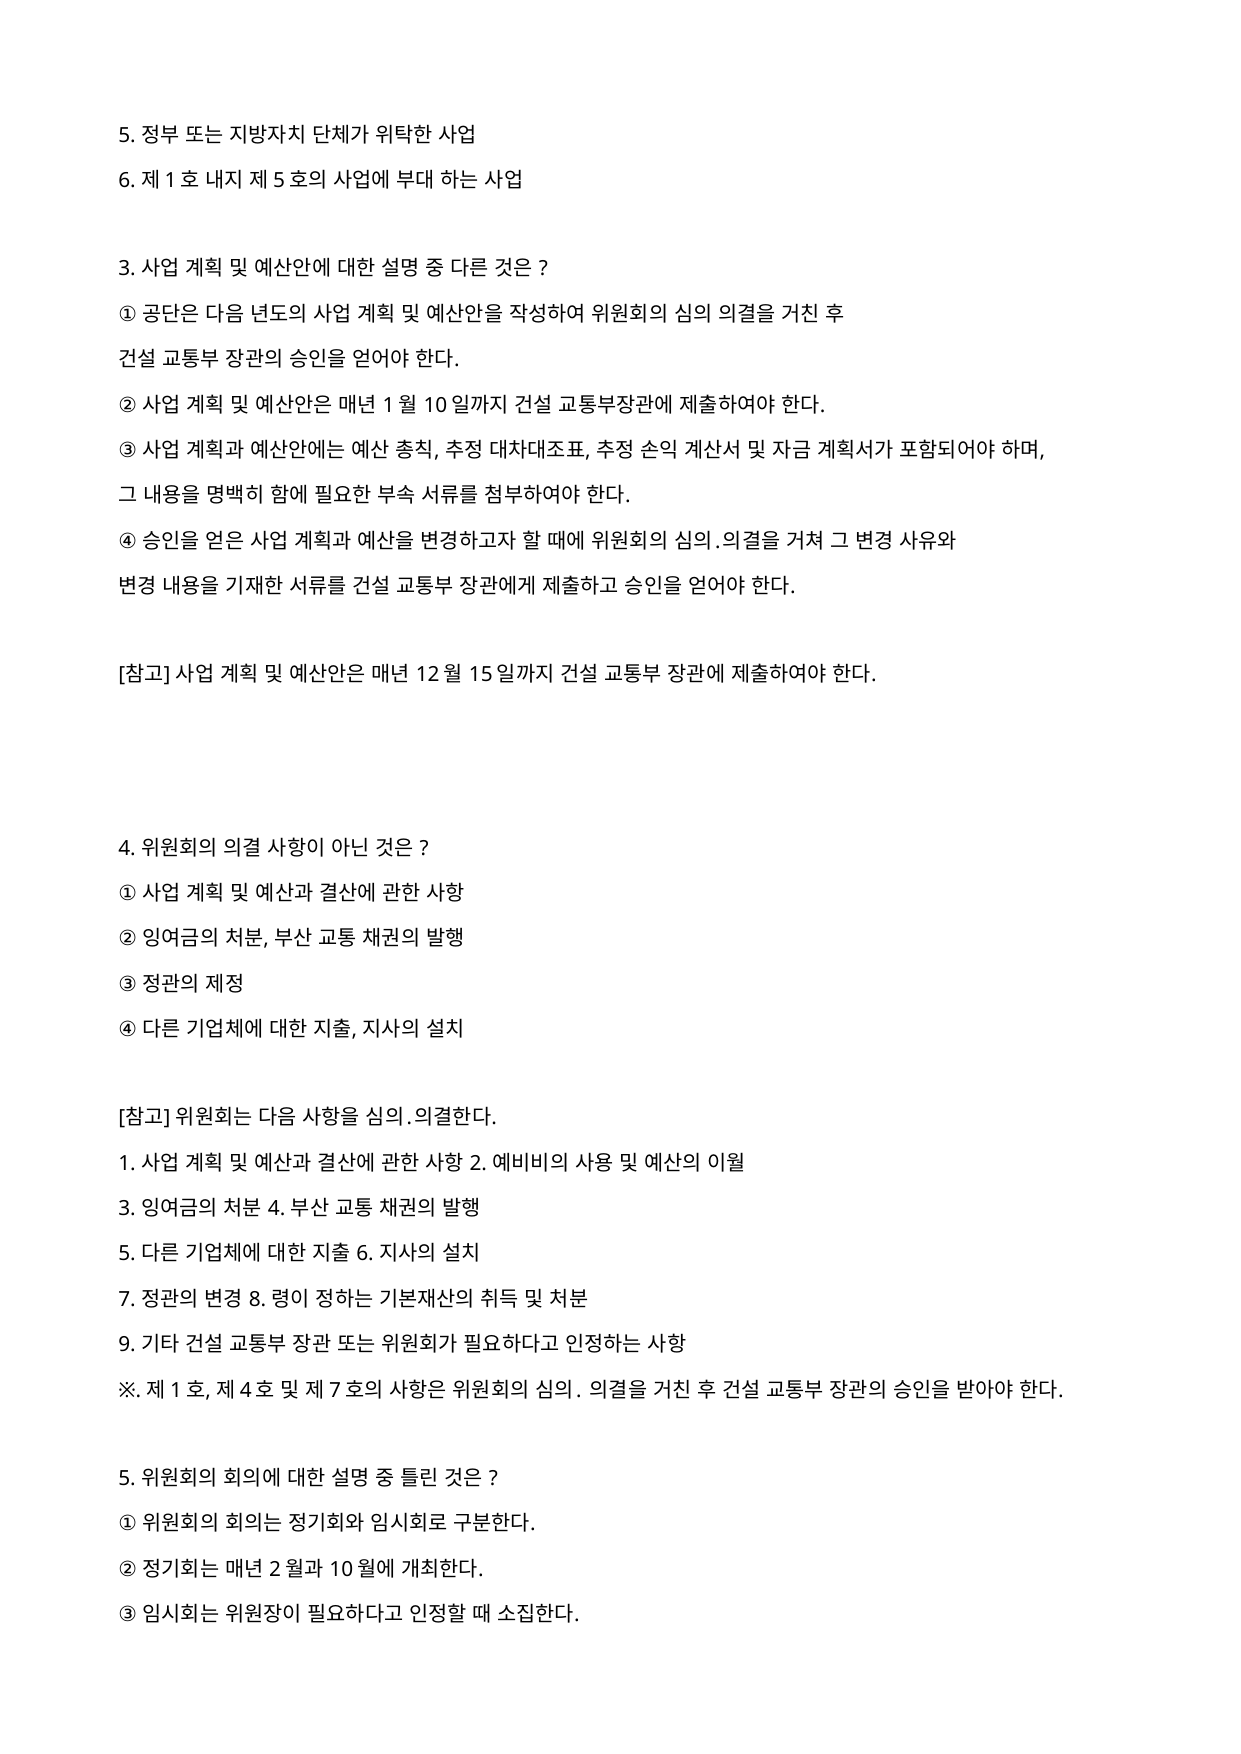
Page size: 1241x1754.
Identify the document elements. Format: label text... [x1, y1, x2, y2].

text 건설 교통부 장관의 승인을 얻어야 한다. [118, 342, 1122, 373]
text ② 잉여금의 처분, 부산 교통 채권의 발행 [118, 922, 1122, 952]
text ③ 사업 계획과 예산안에는 예산 총칙, 추정 대차대조표, 추정 손익 계산서 및 자금 계획서가 포함되어야 하며, [118, 433, 1122, 463]
text ① 위원회의 회의는 정기회와 임시회로 구분한다. [118, 1506, 1122, 1537]
text 5. 위원회의 회의에 대한 설명 중 틀린 것은 ? [118, 1461, 1122, 1491]
text 그 내용을 명백히 함에 필요한 부속 서류를 첨부하여야 한다. [118, 479, 1122, 509]
text ※. 제1호, 제4호 및 제7호의 사항은 위원회의 심의․ 의결을 거친 후 건설 교통부 장관의 승인을 받아야 한다. [118, 1373, 1122, 1403]
text ② 정기회는 매년 2월과 10월에 개최한다. [118, 1552, 1122, 1582]
text ④ 다른 기업체에 대한 지출, 지사의 설치 [118, 1012, 1122, 1043]
text ① 공단은 다음 년도의 사업 계획 및 예산안을 작성하여 위원회의 심의 의결을 거친 후 [118, 297, 1122, 327]
text 5. 다른 기업체에 대한 지출 6. 지사의 설치 [118, 1237, 1122, 1267]
text ④ 승인을 얻은 사업 계획과 예산을 변경하고자 할 때에 위원회의 심의․의결을 거쳐 그 변경 사유와 [118, 524, 1122, 554]
text ① 사업 계획 및 예산과 결산에 관한 사항 [118, 876, 1122, 906]
text 7. 정관의 변경 8. 령이 정하는 기본재산의 취득 및 처분 [118, 1282, 1122, 1312]
text [참고] 위원회는 다음 사항을 심의․의결한다. [118, 1100, 1122, 1131]
text 변경 내용을 기재한 서류를 건설 교통부 장관에게 제출하고 승인을 얻어야 한다. [118, 569, 1122, 600]
text 9. 기타 건설 교통부 장관 또는 위원회가 필요하다고 인정하는 사항 [118, 1327, 1122, 1358]
text 1. 사업 계획 및 예산과 결산에 관한 사항 2. 예비비의 사용 및 예산의 이월 [118, 1146, 1122, 1176]
text 5. 정부 또는 지방자치 단체가 위탁한 사업 [118, 118, 1122, 148]
text ② 사업 계획 및 예산안은 매년 1월 10일까지 건설 교통부장관에 제출하여야 한다. [118, 388, 1122, 418]
text 6. 제1호 내지 제5호의 사업에 부대 하는 사업 [118, 163, 1122, 194]
text ③ 정관의 제정 [118, 967, 1122, 997]
text 3. 잉여금의 처분 4. 부산 교통 채권의 발행 [118, 1191, 1122, 1222]
text 4. 위원회의 의결 사항이 아닌 것은 ? [118, 831, 1122, 861]
text [참고] 사업 계획 및 예산안은 매년 12월 15일까지 건설 교통부 장관에 제출하여야 한다. [118, 657, 1122, 688]
text 3. 사업 계획 및 예산안에 대한 설명 중 다른 것은 ? [118, 252, 1122, 282]
text ③ 임시회는 위원장이 필요하다고 인정할 때 소집한다. [118, 1597, 1122, 1627]
